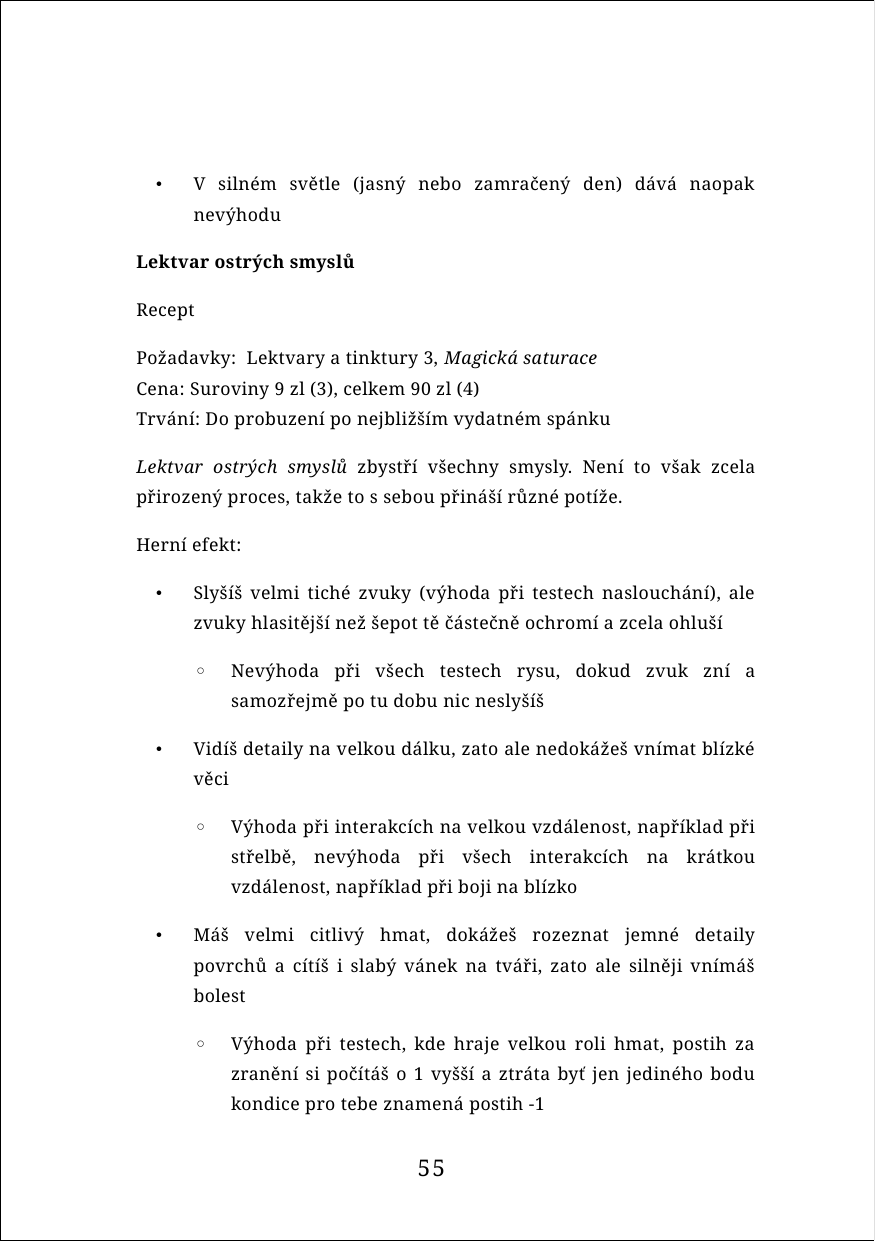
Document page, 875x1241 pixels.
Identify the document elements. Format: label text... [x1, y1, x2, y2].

text Herní efekt: [136, 532, 756, 556]
text Lektvar ostrých smyslů [136, 250, 756, 274]
list Výhoda při testech, kde hraje velkou roli hmat, postih za zranění si počítáš o 1 vyšší a ztráta byť jen jediného bodu kondice pro tebe znamená postih -1 [193, 1031, 756, 1116]
list Vidíš detaily na velkou dálku, zato ale nedokážeš vnímat blízké věci [156, 736, 756, 791]
list Nevýhoda při všech testech rysu, dokud zvuk zní a samozřejmě po tu dobu nic neslyšíš [193, 658, 756, 713]
text Recept [136, 298, 756, 322]
list V silném světle (jasný nebo zamračený den) dává naopak nevýhodu [156, 172, 756, 226]
text Požadavky: Lektvary a tinktury 3, Magická saturace Cena: Suroviny 9 zl (3), celkem 90 zl (4) Trvání: Do probuzení po nejbližším vydatném spánku [136, 346, 756, 430]
list Slyšíš velmi tiché zvuky (výhoda při testech naslouchání), ale zvuky hlasitější než šepot tě částečně ochromí a zcela ohluší [156, 580, 756, 634]
list Výhoda při interakcích na velkou vzdálenost, například při střelbě, nevýhoda při všech interakcích na krátkou vzdálenost, například při boji na blízko [193, 814, 756, 899]
text Lektvar ostrých smyslů zbystří všechny smysly. Není to však zcela přirozený proces, takže to s sebou přináší různé potíže. [136, 454, 756, 508]
list Máš velmi citlivý hmat, dokážeš rozeznat jemné detaily povrchů a cítíš i slabý vánek na tváři, zato ale silněji vnímáš bolest [156, 923, 756, 1007]
